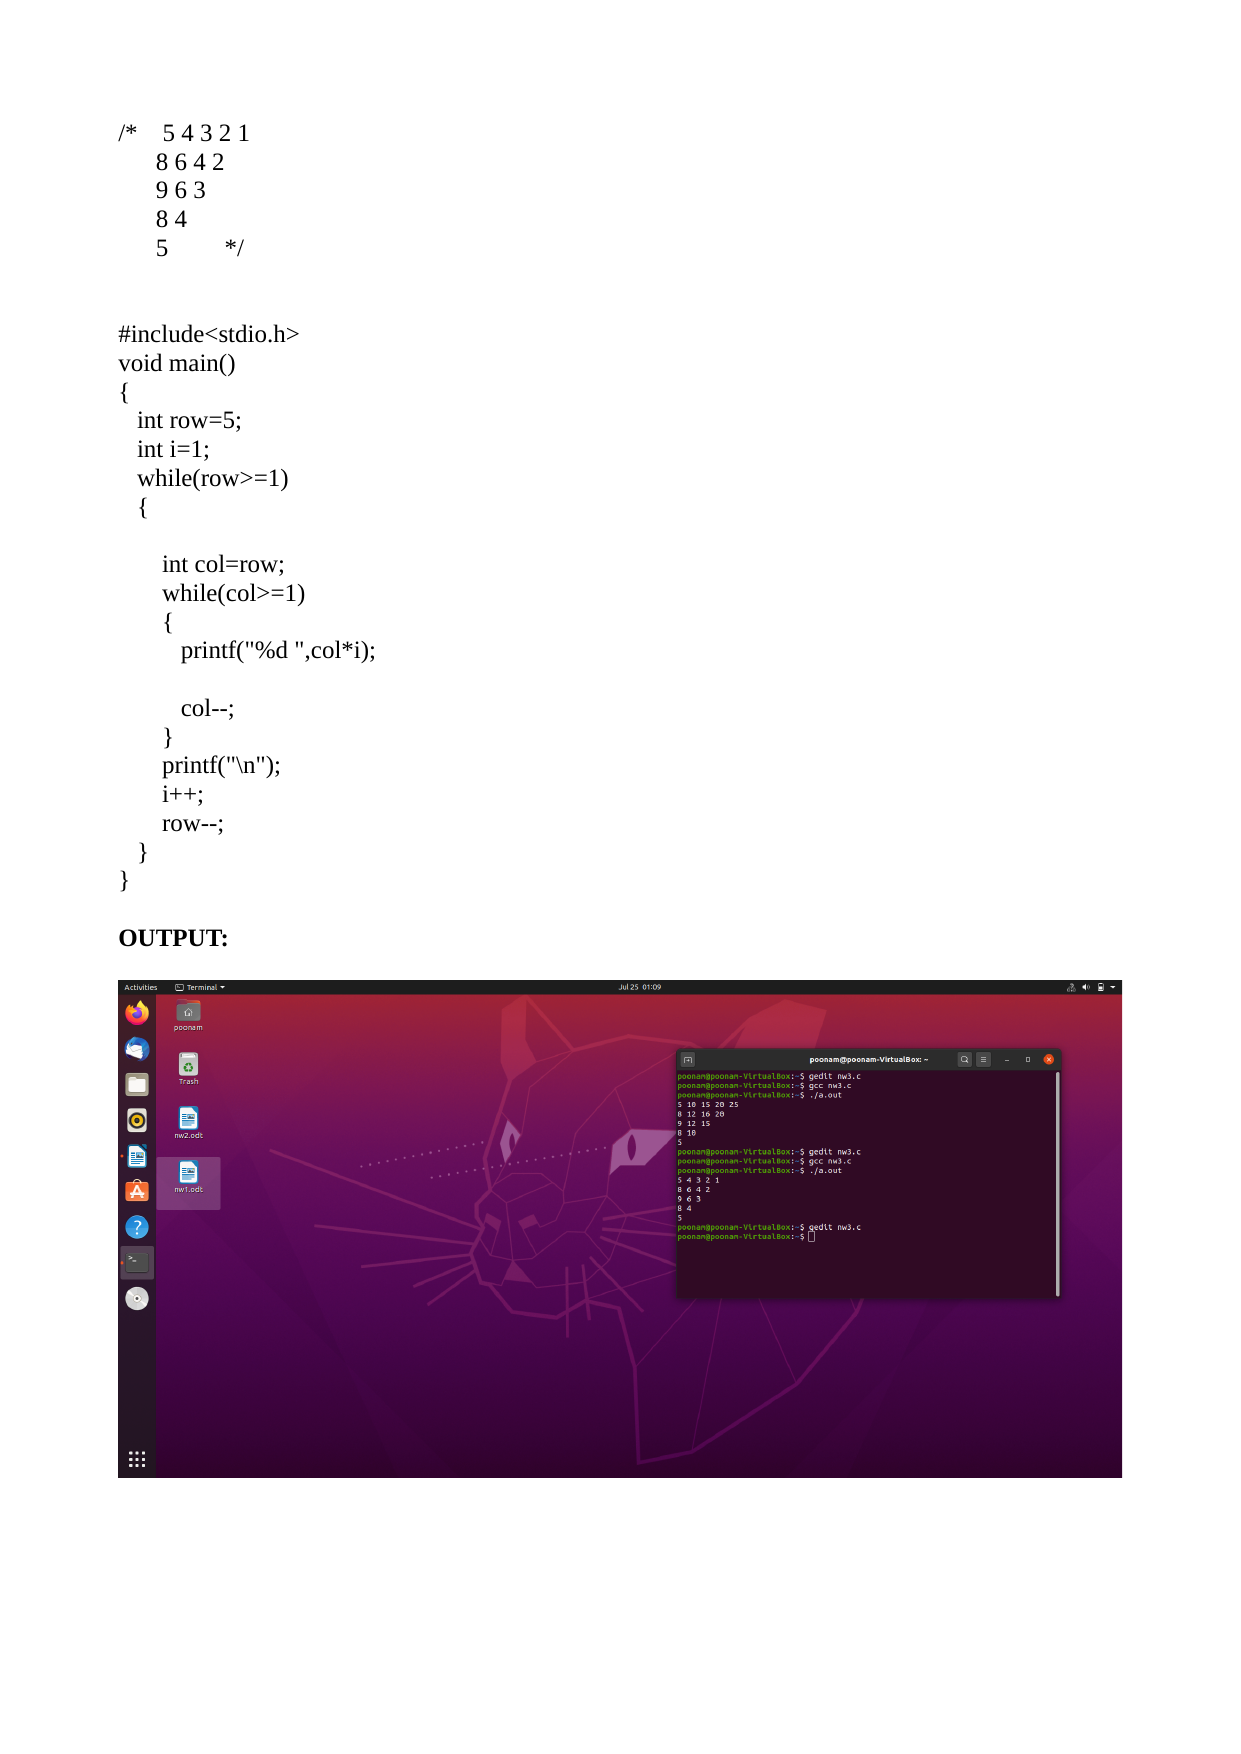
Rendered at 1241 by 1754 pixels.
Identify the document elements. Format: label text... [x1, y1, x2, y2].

text printf("%d ",col*i); [118, 636, 1122, 664]
text /* 5 4 3 2 1 [118, 118, 1122, 147]
text int col=row; [118, 549, 1122, 578]
text } [118, 866, 1122, 894]
text } [118, 722, 1122, 751]
text #include<stdio.h> [118, 319, 1122, 348]
text { [118, 492, 1122, 521]
picture [118, 980, 1123, 1478]
text OUTPUT: [118, 923, 1122, 952]
text row--; [118, 808, 1122, 837]
text while(col>=1) [118, 578, 1122, 607]
text 8 6 4 2 [118, 147, 1122, 176]
text int row=5; [118, 406, 1122, 434]
text 5 */ [118, 233, 1122, 262]
text 8 4 [118, 204, 1122, 233]
text col--; [118, 693, 1122, 722]
text int i=1; [118, 434, 1122, 463]
text } [118, 837, 1122, 866]
text { [118, 607, 1122, 636]
text { [118, 377, 1122, 406]
text while(row>=1) [118, 463, 1122, 492]
text printf("\n"); [118, 751, 1122, 779]
text void main() [118, 348, 1122, 377]
text i++; [118, 779, 1122, 808]
text 9 6 3 [118, 176, 1122, 204]
